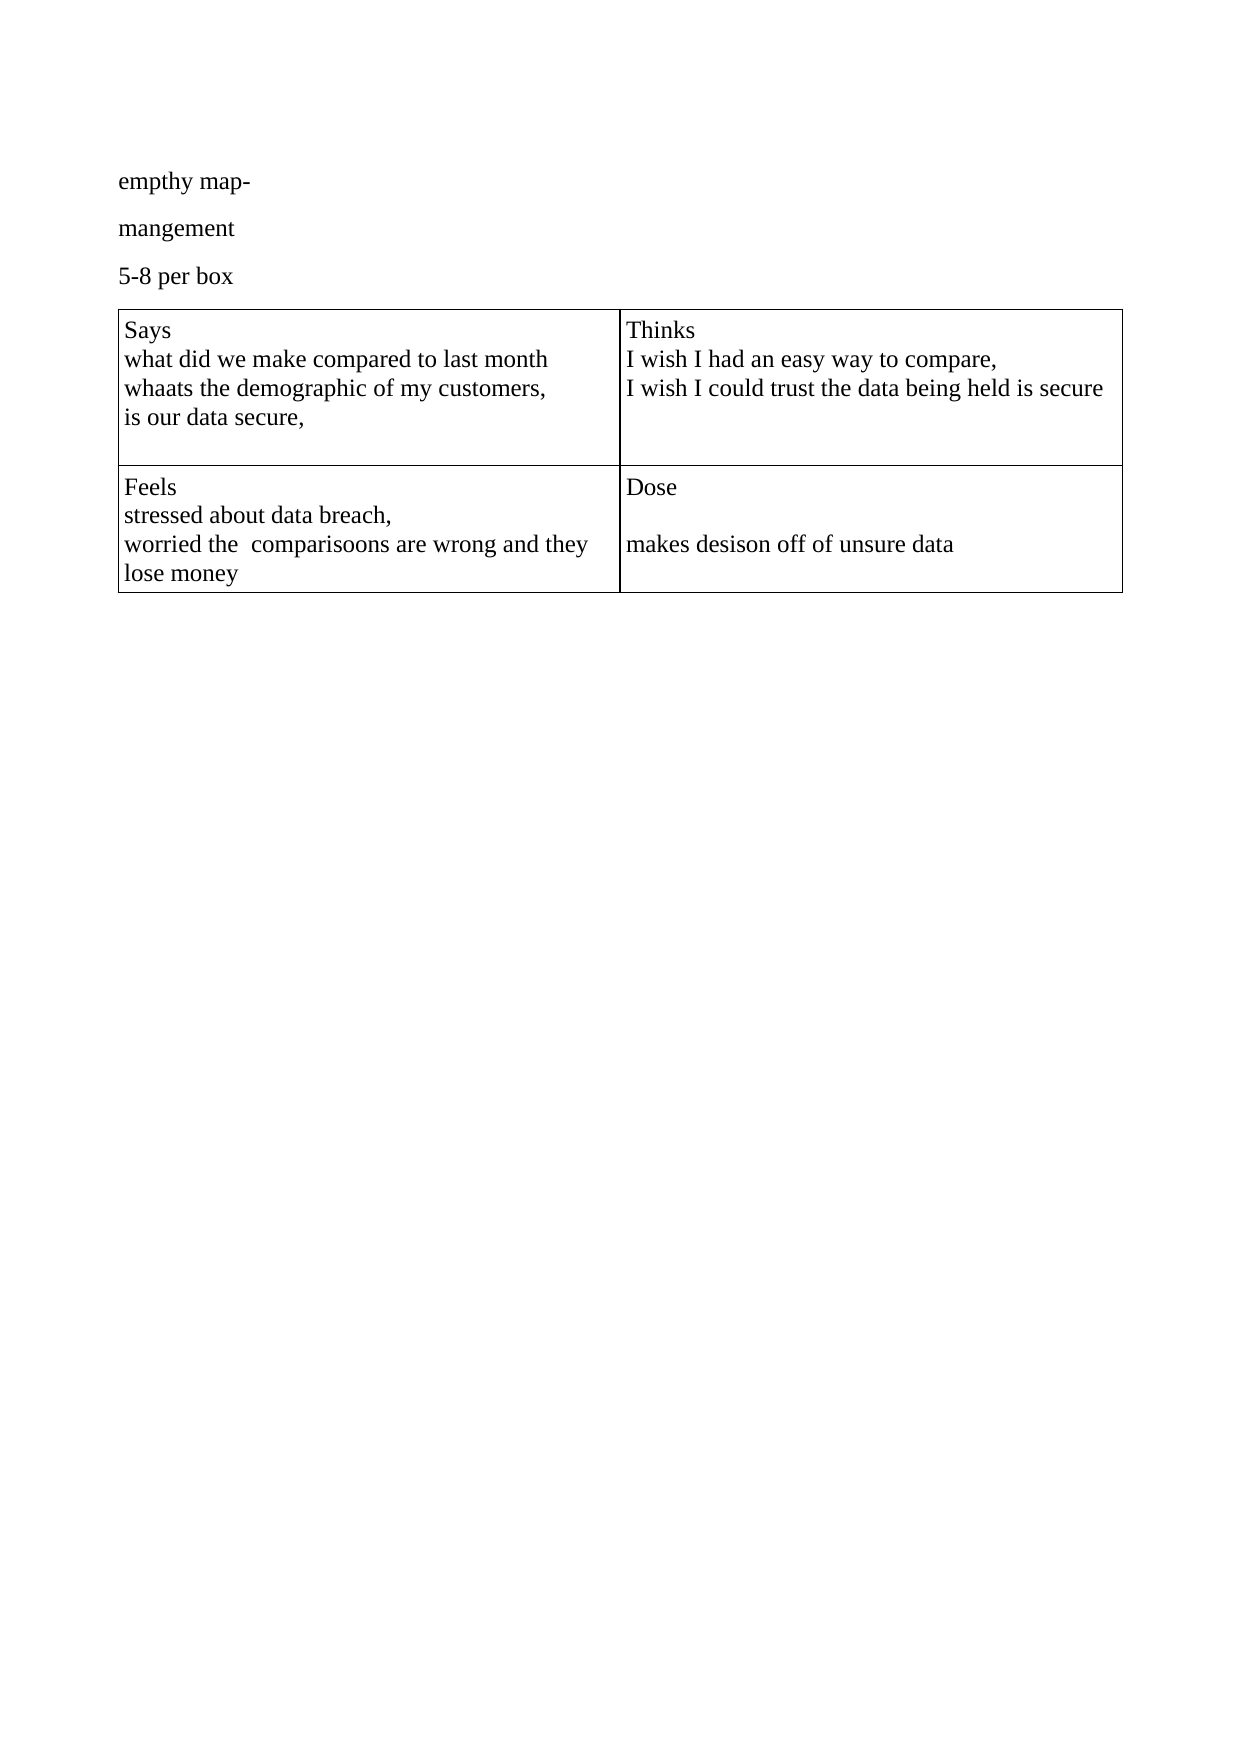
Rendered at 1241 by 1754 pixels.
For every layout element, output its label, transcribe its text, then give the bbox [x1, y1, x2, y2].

text 5-8 per box [118, 261, 1122, 290]
text empthy map- [118, 166, 1122, 194]
table_cell Feels stressed about data breach, worried the comparisoons are wrong and they lose money [119, 466, 619, 592]
table_cell Dose makes desison off of unsure data [621, 466, 1122, 592]
text mangement [118, 213, 1122, 242]
table_header Thinks I wish I had an easy way to compare, I wish I could trust the data being held is secure [621, 310, 1122, 465]
table_header Says what did we make compared to last month whaats the demographic of my customers, is our data secure, [119, 310, 619, 465]
